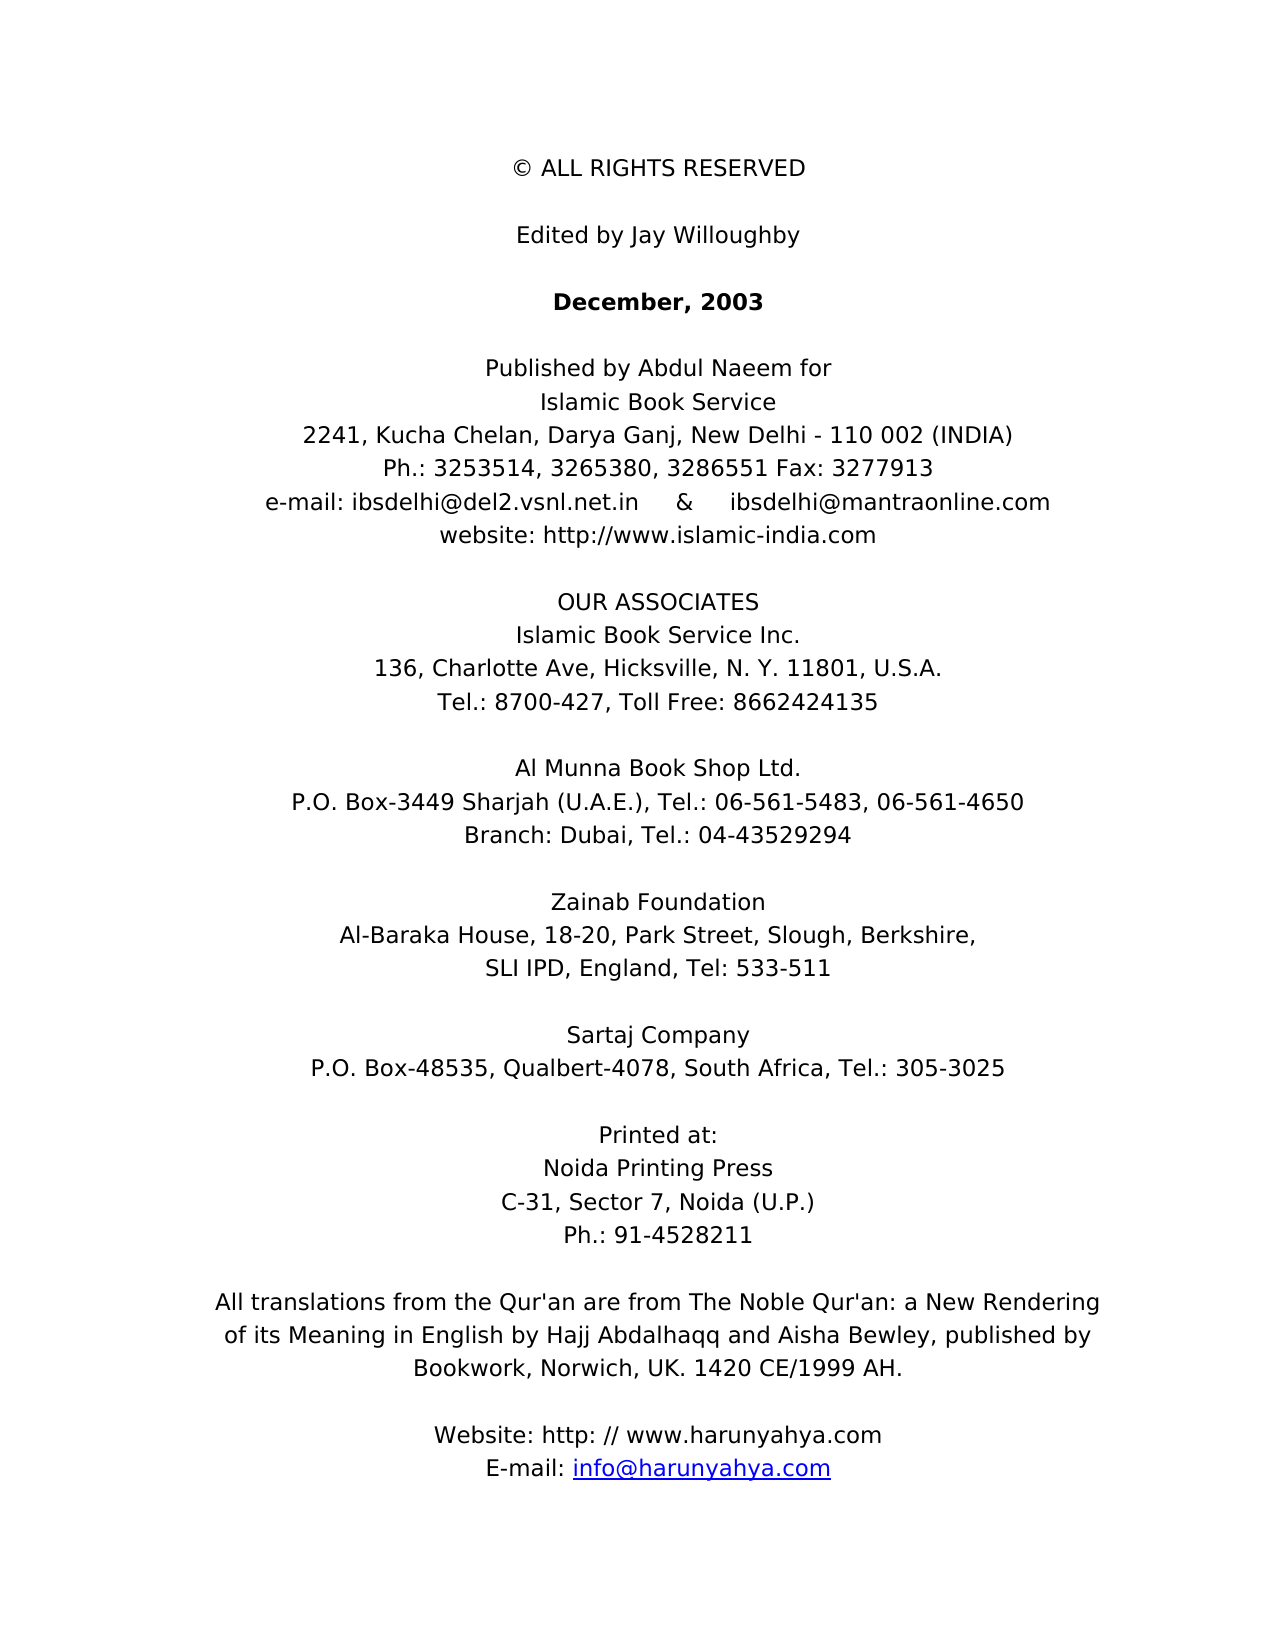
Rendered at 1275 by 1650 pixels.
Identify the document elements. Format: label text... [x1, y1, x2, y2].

text website: http://www.islamic-india.com [112, 517, 1145, 550]
text Tel.: 8700-427, Toll Free: 8662424135 [112, 683, 1145, 717]
text Zainab Foundation [112, 883, 1145, 917]
text OUR ASSOCIATES [112, 583, 1145, 617]
text P.O. Box-3449 Sharjah (U.A.E.), Tel.: 06-561-5483, 06-561-4650 [112, 783, 1145, 817]
text December, 2003 [112, 283, 1145, 317]
text 2241, Kucha Chelan, Darya Ganj, New Delhi - 110 002 (INDIA) [112, 417, 1145, 450]
text SLI IPD, England, Tel: 533-511 [112, 950, 1145, 983]
text Sartaj Company [112, 1017, 1145, 1050]
text C-31, Sector 7, Noida (U.P.) [112, 1183, 1145, 1217]
text Islamic Book Service [112, 383, 1145, 417]
text Published by Abdul Naeem for [112, 350, 1145, 383]
text All translations from the Qur'an are from The Noble Qur'an: a New Rendering [112, 1283, 1145, 1317]
text © ALL RIGHTS RESERVED [112, 150, 1145, 183]
text Edited by Jay Willoughby [112, 217, 1145, 250]
text Al-Baraka House, 18-20, Park Street, Slough, Berkshire, [112, 917, 1145, 950]
text Branch: Dubai, Tel.: 04-43529294 [112, 817, 1145, 850]
text Ph.: 3253514, 3265380, 3286551 Fax: 3277913 [112, 450, 1145, 483]
text of its Meaning in English by Hajj Abdalhaqq and Aisha Bewley, published by [112, 1317, 1145, 1350]
text Islamic Book Service Inc. [112, 617, 1145, 650]
text E-mail: info@harunyahya.com [112, 1450, 1145, 1483]
text 136, Charlotte Ave, Hicksville, N. Y. 11801, U.S.A. [112, 650, 1145, 683]
text Website: http: // www.harunyahya.com [112, 1417, 1145, 1450]
text Ph.: 91-4528211 [112, 1217, 1145, 1250]
text Bookwork, Norwich, UK. 1420 CE/1999 AH. [112, 1350, 1145, 1383]
text Printed at: [112, 1117, 1145, 1150]
text Noida Printing Press [112, 1150, 1145, 1183]
text Al Munna Book Shop Ltd. [112, 750, 1145, 783]
text e-mail: ibsdelhi@del2.vsnl.net.in & ibsdelhi@mantraonline.com [112, 483, 1145, 517]
text P.O. Box-48535, Qualbert-4078, South Africa, Tel.: 305-3025 [112, 1050, 1145, 1083]
